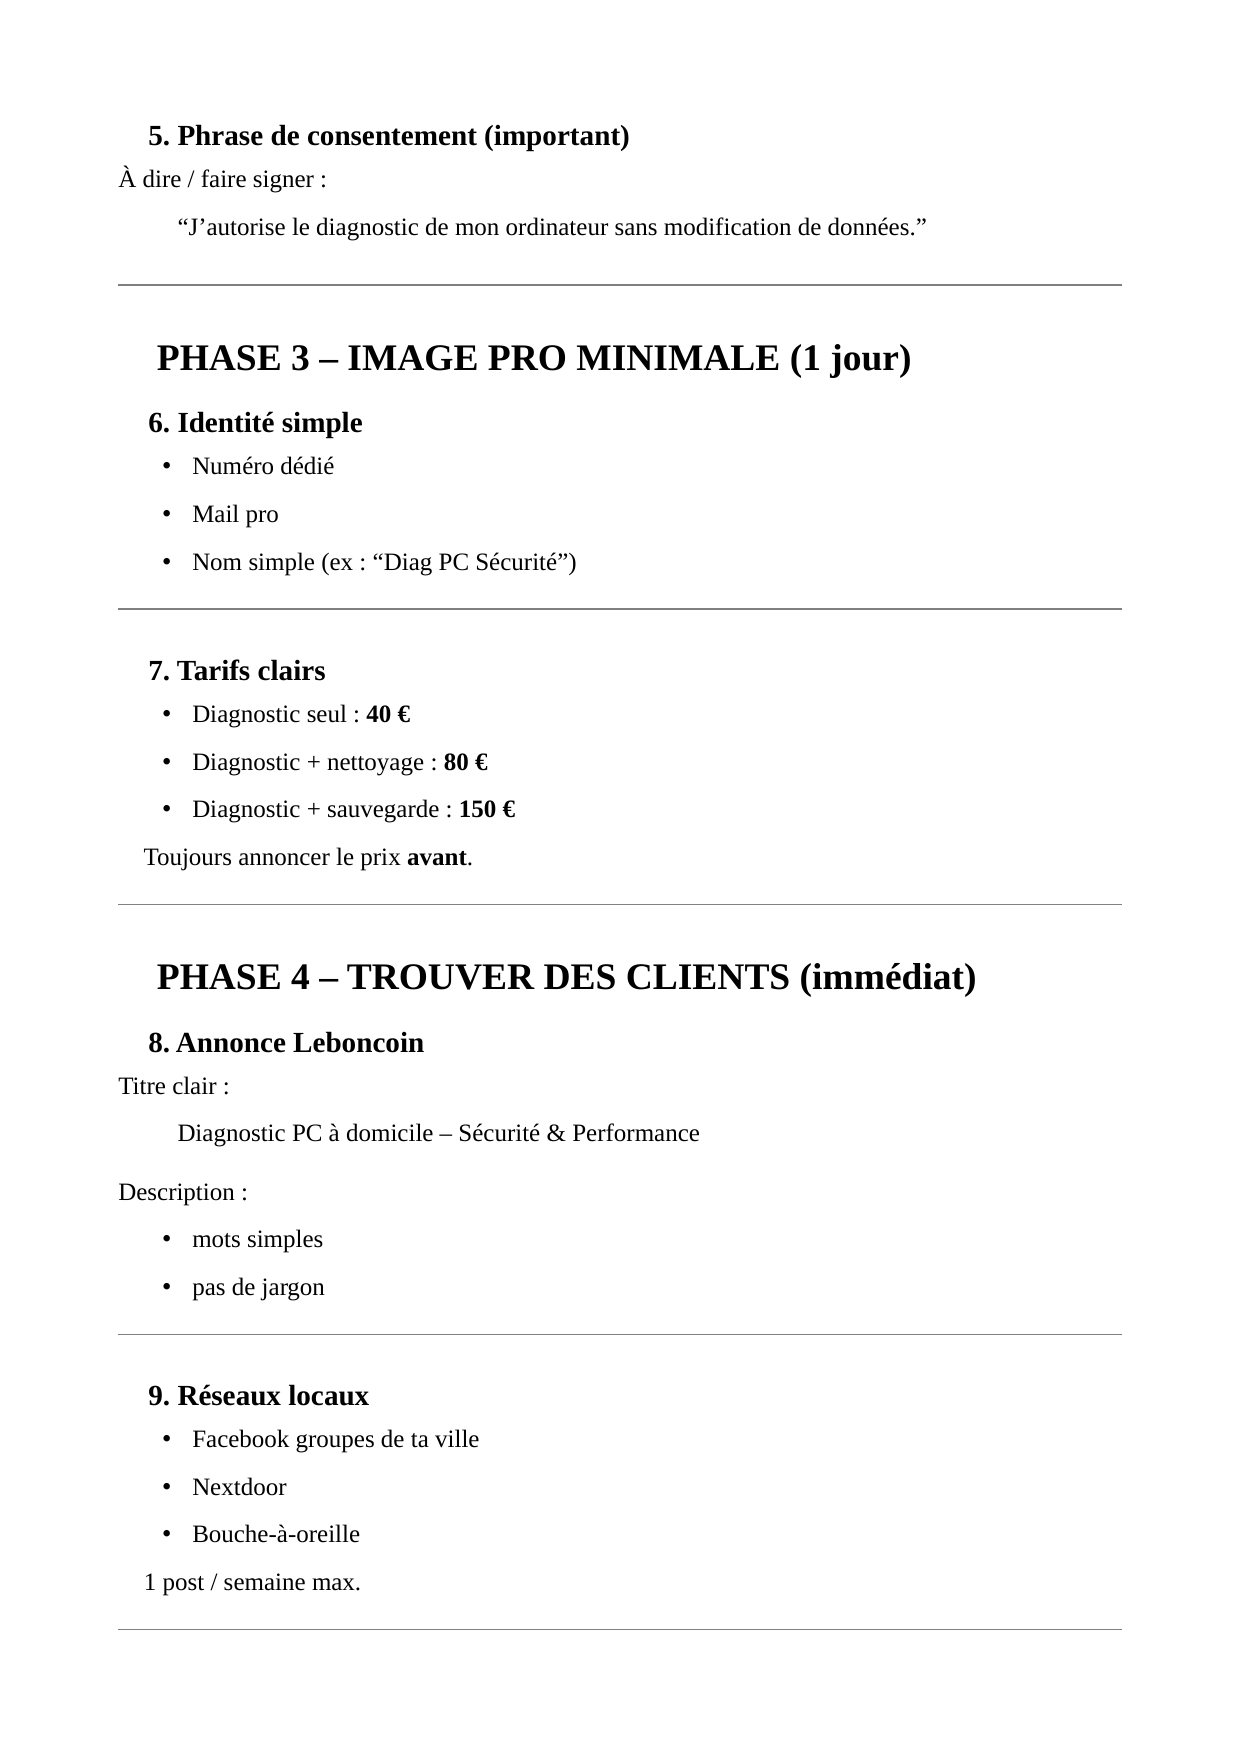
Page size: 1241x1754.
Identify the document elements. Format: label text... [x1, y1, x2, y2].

subtitle 🔹 6. Identité simple [118, 405, 1122, 439]
text À dire / faire signer : [118, 164, 1122, 193]
text Diagnostic PC à domicile – Sécurité & Performance [177, 1118, 1063, 1147]
list mots simples [162, 1224, 1122, 1253]
text Titre clair : [118, 1071, 1122, 1099]
text Description : [118, 1177, 1122, 1205]
subtitle 🔹 7. Tarifs clairs [118, 653, 1122, 687]
subtitle 🔹 5. Phrase de consentement (important) [118, 118, 1122, 152]
text 📌 1 post / semaine max. [118, 1567, 1122, 1596]
list Nextdoor [162, 1472, 1122, 1501]
subtitle 💼 PHASE 3 – IMAGE PRO MINIMALE (1 jour) [118, 335, 1122, 378]
list Bouche-à-oreille [162, 1519, 1122, 1548]
list Mail pro [162, 499, 1122, 528]
list pas de jargon [162, 1272, 1122, 1301]
list Diagnostic seul : 40 € [162, 699, 1122, 728]
list Numéro dédié [162, 451, 1122, 480]
text “J’autorise le diagnostic de mon ordinateur sans modification de données.” [177, 212, 1063, 241]
list Nom simple (ex : “Diag PC Sécurité”) [162, 547, 1122, 575]
list Diagnostic + sauvegarde : 150 € [162, 794, 1122, 823]
list Facebook groupes de ta ville [162, 1424, 1122, 1453]
subtitle 🔹 9. Réseaux locaux [118, 1378, 1122, 1412]
subtitle 📢 PHASE 4 – TROUVER DES CLIENTS (immédiat) [118, 954, 1122, 998]
subtitle 🔹 8. Annonce Leboncoin [118, 1025, 1122, 1058]
text 📌 Toujours annoncer le prix avant. [118, 842, 1122, 871]
list Diagnostic + nettoyage : 80 € [162, 747, 1122, 775]
